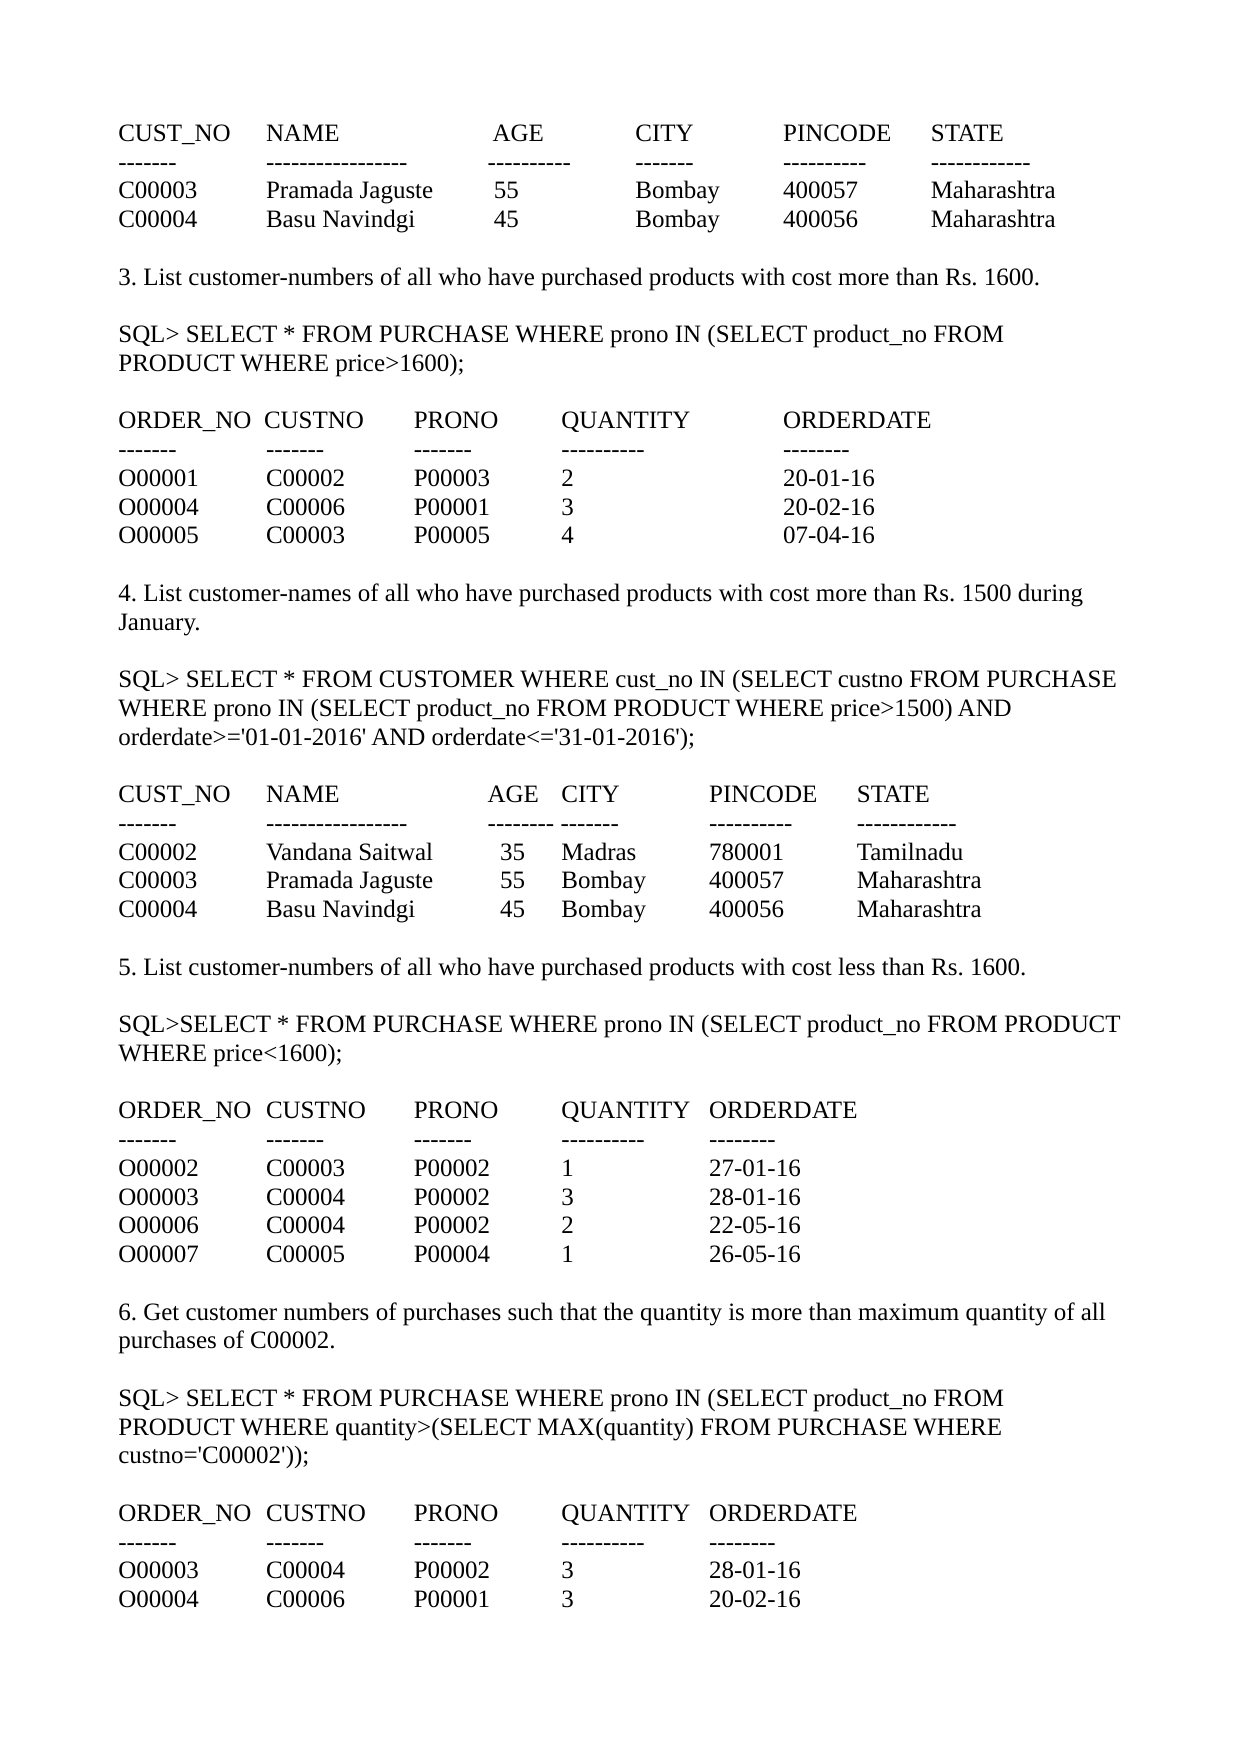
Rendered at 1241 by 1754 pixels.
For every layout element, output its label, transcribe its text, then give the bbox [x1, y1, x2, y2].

text O00007 C00005 P00004 1 26-05-16 [118, 1239, 1122, 1268]
text O00003 C00004 P00002 3 28-01-16 [118, 1182, 1122, 1211]
text C00003 Pramada Jaguste 55 Bombay 400057 Maharashtra [118, 176, 1122, 204]
text SQL>SELECT * FROM PURCHASE WHERE prono IN (SELECT product_no FROM PRODUCT WHERE price<1600); [118, 1009, 1122, 1067]
text O00002 C00003 P00002 1 27-01-16 [118, 1153, 1122, 1182]
text ------- ----------------- ---------- ------- ---------- ------------ [118, 147, 1122, 176]
text C00002 Vandana Saitwal 35 Madras 780001 Tamilnadu [118, 837, 1122, 866]
text ------- ------- ------- ---------- -------- [118, 434, 1122, 463]
text O00003 C00004 P00002 3 28-01-16 [118, 1556, 1122, 1584]
text SQL> SELECT * FROM CUSTOMER WHERE cust_no IN (SELECT custno FROM PURCHASE WHERE prono IN (SELECT product_no FROM PRODUCT WHERE price>1500) AND orderdate>='01-01-2016' AND orderdate<='31-01-2016'); [118, 664, 1122, 751]
text 5. List customer-numbers of all who have purchased products with cost less than Rs. 1600. [118, 952, 1122, 981]
text C00004 Basu Navindgi 45 Bombay 400056 Maharashtra [118, 894, 1122, 923]
text O00004 C00006 P00001 3 20-02-16 [118, 492, 1122, 521]
text SQL> SELECT * FROM PURCHASE WHERE prono IN (SELECT product_no FROM PRODUCT WHERE quantity>(SELECT MAX(quantity) FROM PURCHASE WHERE custno='C00002')); [118, 1383, 1122, 1469]
text O00005 C00003 P00005 4 07-04-16 [118, 521, 1122, 549]
text 6. Get customer numbers of purchases such that the quantity is more than maximum quantity of all purchases of C00002. [118, 1297, 1122, 1354]
text SQL> SELECT * FROM PURCHASE WHERE prono IN (SELECT product_no FROM PRODUCT WHERE price>1600); [118, 319, 1122, 377]
text CUST_NO NAME AGE CITY PINCODE STATE [118, 118, 1122, 147]
text ------- ----------------- -------- ------- ---------- ------------ [118, 808, 1122, 837]
text CUST_NO NAME AGE CITY PINCODE STATE [118, 779, 1122, 808]
text C00004 Basu Navindgi 45 Bombay 400056 Maharashtra [118, 204, 1122, 233]
text 4. List customer-names of all who have purchased products with cost more than Rs. 1500 during January. [118, 578, 1122, 636]
text ORDER_NO CUSTNO PRONO QUANTITY ORDERDATE [118, 406, 1122, 434]
text C00003 Pramada Jaguste 55 Bombay 400057 Maharashtra [118, 866, 1122, 894]
text ORDER_NO CUSTNO PRONO QUANTITY ORDERDATE [118, 1498, 1122, 1527]
text ------- ------- ------- ---------- -------- [118, 1527, 1122, 1556]
text 3. List customer-numbers of all who have purchased products with cost more than Rs. 1600. [118, 262, 1122, 291]
text O00001 C00002 P00003 2 20-01-16 [118, 463, 1122, 492]
text ------- ------- ------- ---------- -------- [118, 1124, 1122, 1153]
text ORDER_NO CUSTNO PRONO QUANTITY ORDERDATE [118, 1096, 1122, 1124]
text O00004 C00006 P00001 3 20-02-16 [118, 1584, 1122, 1613]
text O00006 C00004 P00002 2 22-05-16 [118, 1211, 1122, 1239]
